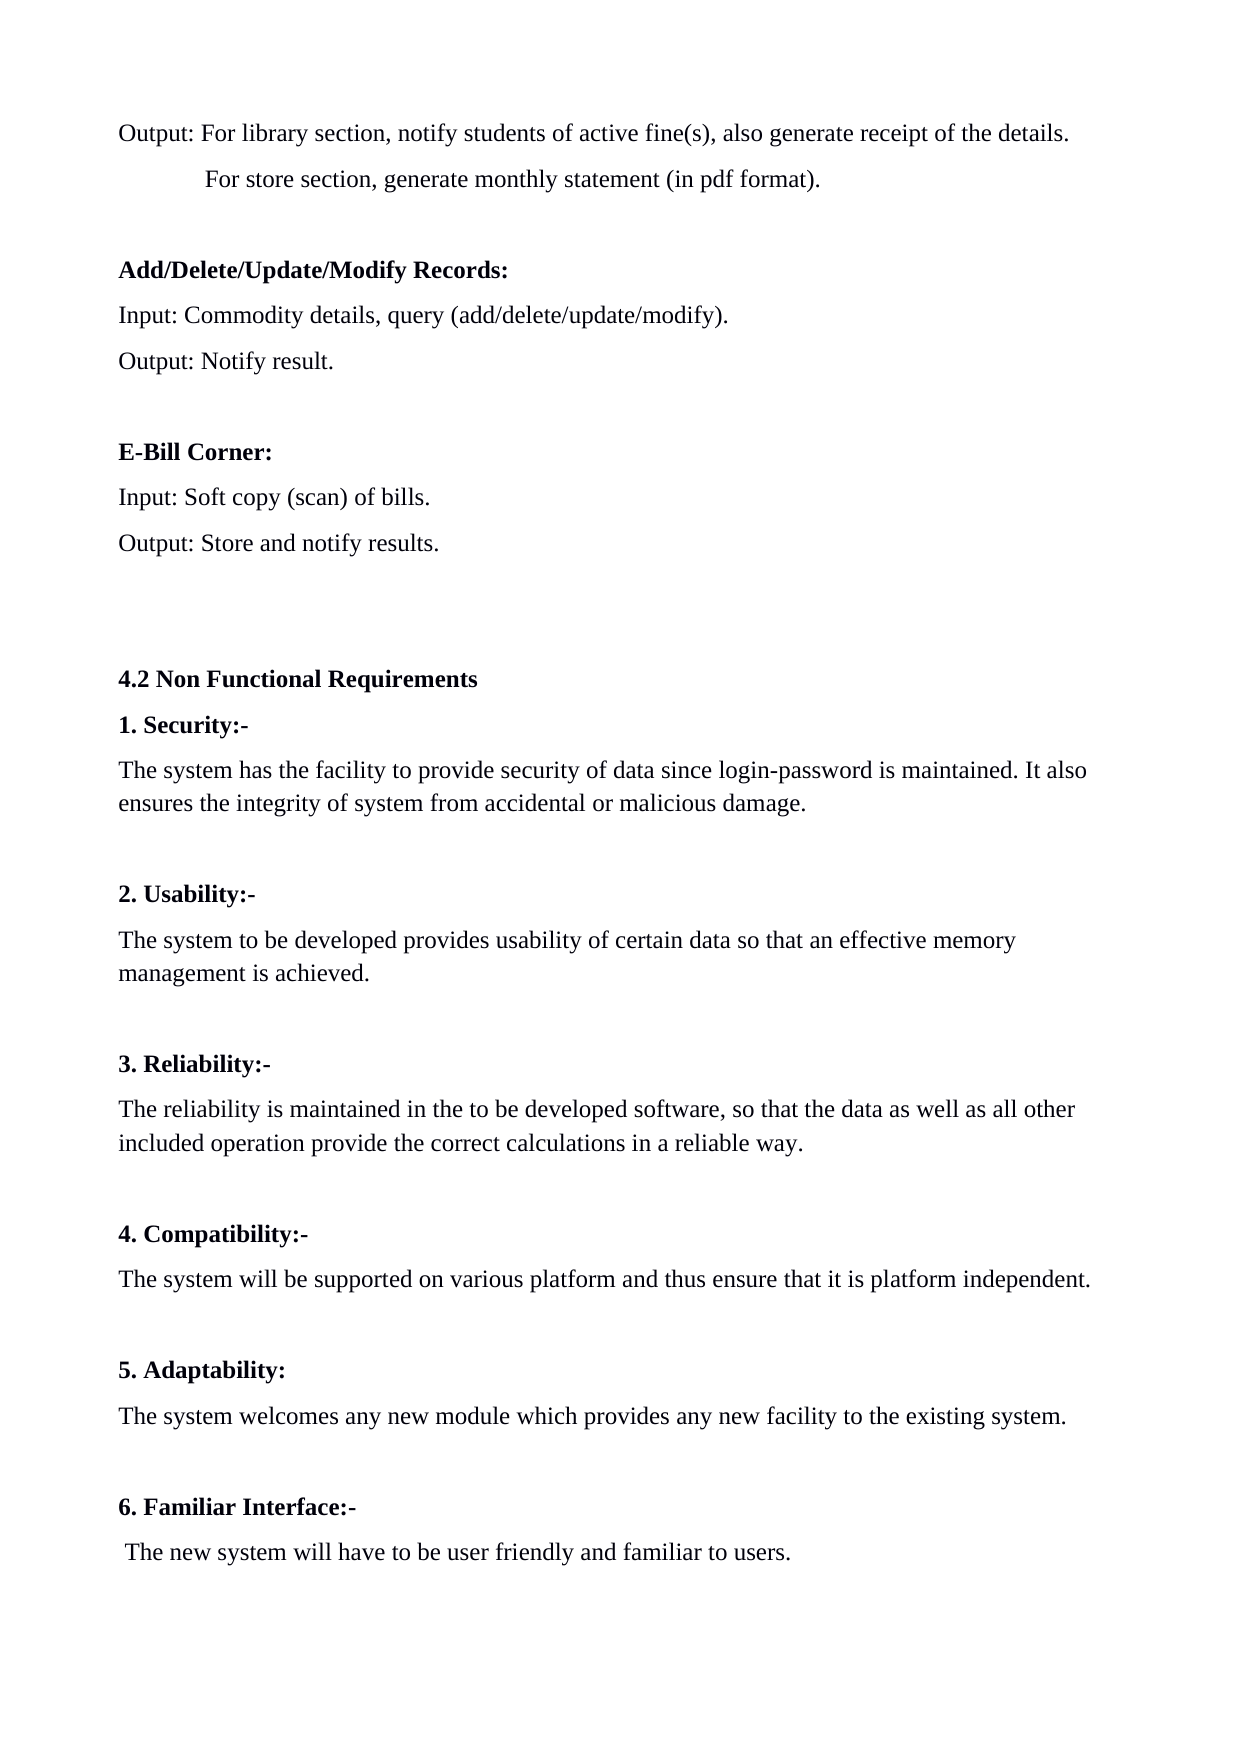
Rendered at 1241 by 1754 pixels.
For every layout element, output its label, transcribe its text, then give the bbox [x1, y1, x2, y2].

text For store section, generate monthly statement (in pdf format). [118, 164, 1122, 192]
text The new system will have to be user friendly and familiar to users. [118, 1537, 1122, 1566]
text 5. Adaptability: [118, 1355, 1122, 1384]
text Input: Commodity details, query (add/delete/update/modify). [118, 300, 1122, 329]
text The reliability is maintained in the to be developed software, so that the data as well as all other included operation provide the correct calculations in a reliable way. [118, 1094, 1122, 1156]
text 3. Reliability:- [118, 1049, 1122, 1078]
text The system to be developed provides usability of certain data so that an effective memory management is achieved. [118, 925, 1122, 987]
text 4. Compatibility:- [118, 1219, 1122, 1247]
text 1. Security:- [118, 710, 1122, 739]
text Add/Delete/Update/Modify Records: [118, 255, 1122, 283]
text The system will be supported on various platform and thus ensure that it is platform independent. [118, 1264, 1122, 1293]
text E-Bill Corner: [118, 437, 1122, 466]
text 2. Usability:- [118, 879, 1122, 908]
text Output: Notify result. [118, 346, 1122, 374]
text 4.2 Non Functional Requirements [118, 664, 1122, 693]
text 6. Familiar Interface:- [118, 1492, 1122, 1521]
text Output: Store and notify results. [118, 528, 1122, 557]
text The system has the facility to provide security of data since login-password is maintained. It also ensures the integrity of system from accidental or malicious damage. [118, 755, 1122, 817]
text Output: For library section, notify students of active fine(s), also generate receipt of the details. [118, 118, 1122, 147]
text The system welcomes any new module which provides any new facility to the existing system. [118, 1401, 1122, 1429]
text Input: Soft copy (scan) of bills. [118, 482, 1122, 511]
